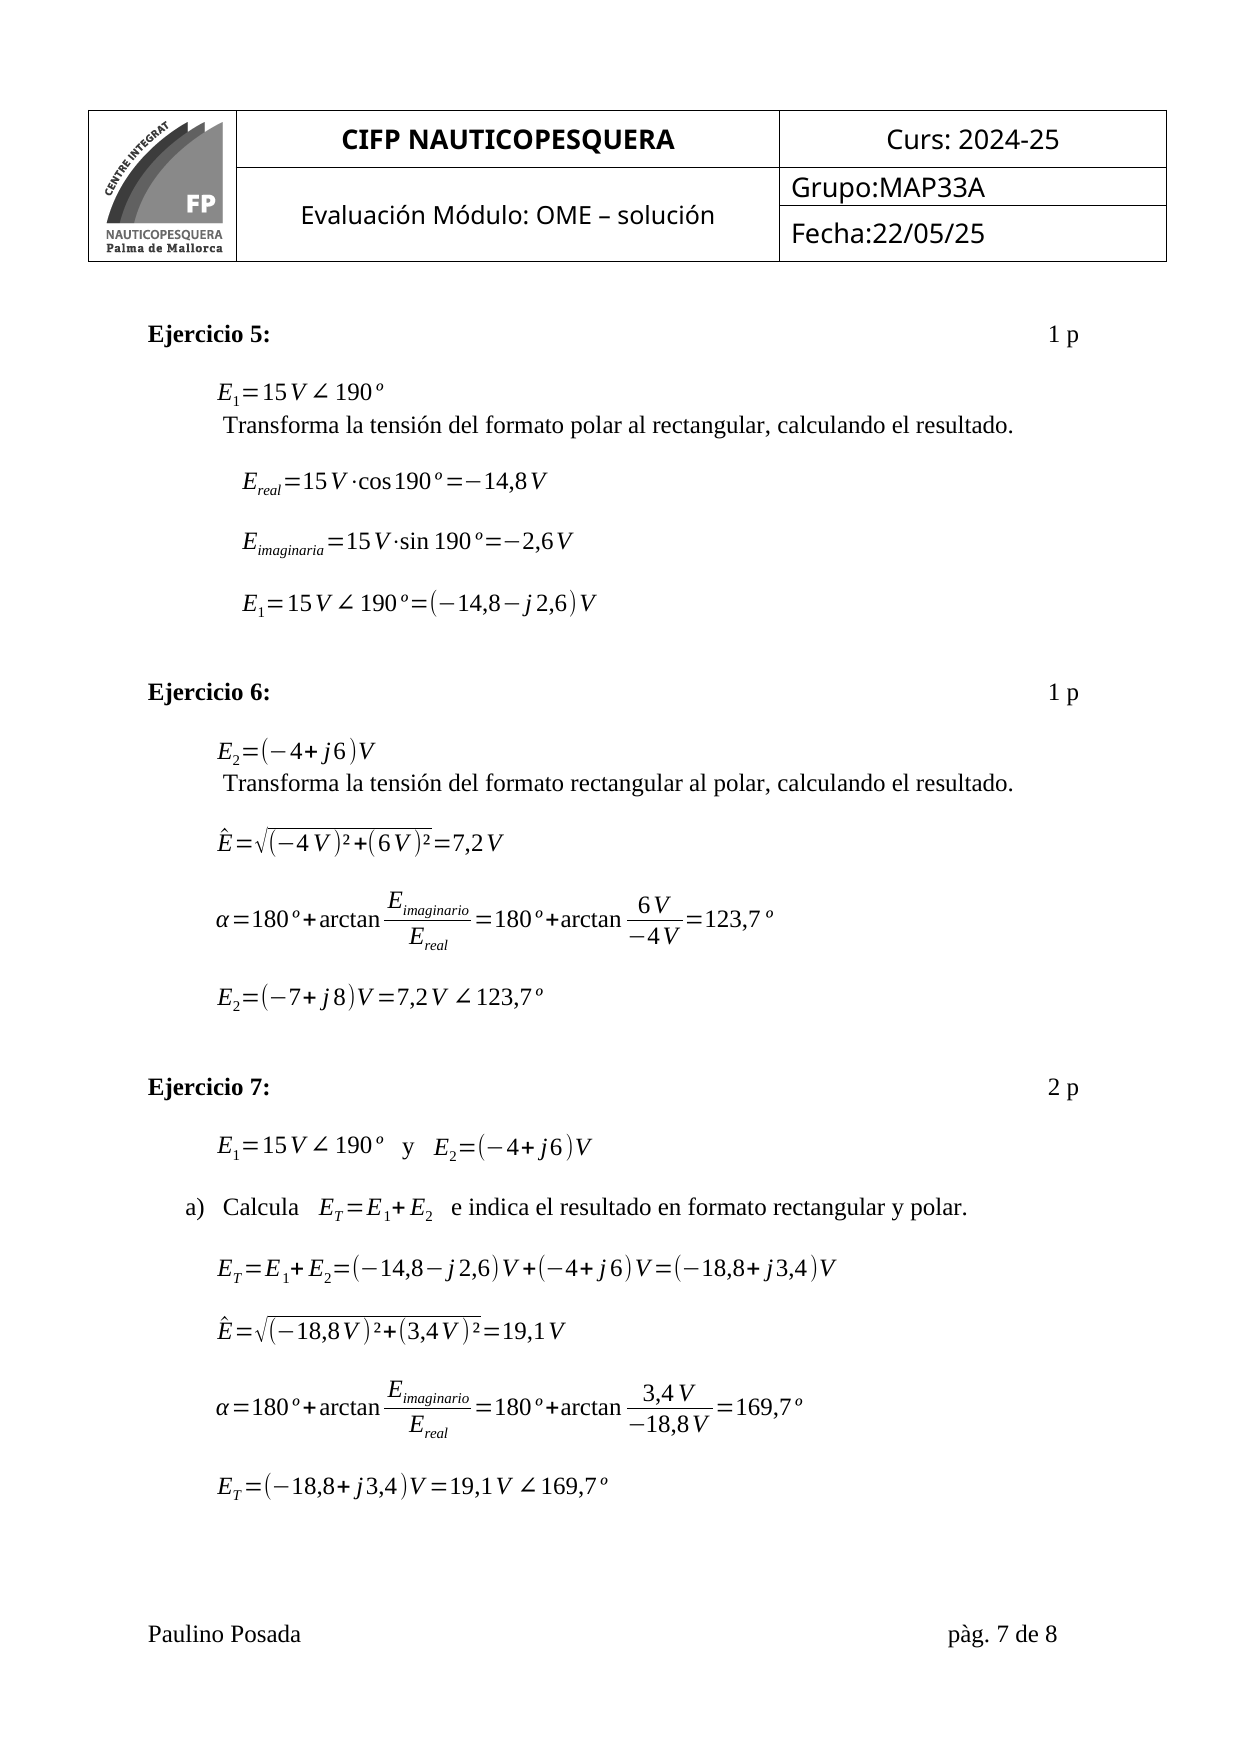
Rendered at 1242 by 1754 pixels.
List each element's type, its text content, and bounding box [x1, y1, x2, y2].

list Transforma la tensión del formato polar al rectangular, calculando el resultado. [185, 410, 1094, 439]
text Ejercicio 6: 1 p [148, 677, 1094, 706]
list Transforma la tensión del formato rectangular al polar, calculando el resultado. [185, 768, 1094, 797]
text y [148, 1131, 1094, 1164]
text Ejercicio 7: 2 p [148, 1072, 1094, 1101]
text Ejercicio 5: 1 p [148, 319, 1094, 348]
list Calculae indica el resultado en formato rectangular y polar. [185, 1192, 1094, 1225]
picture [100, 111, 229, 260]
